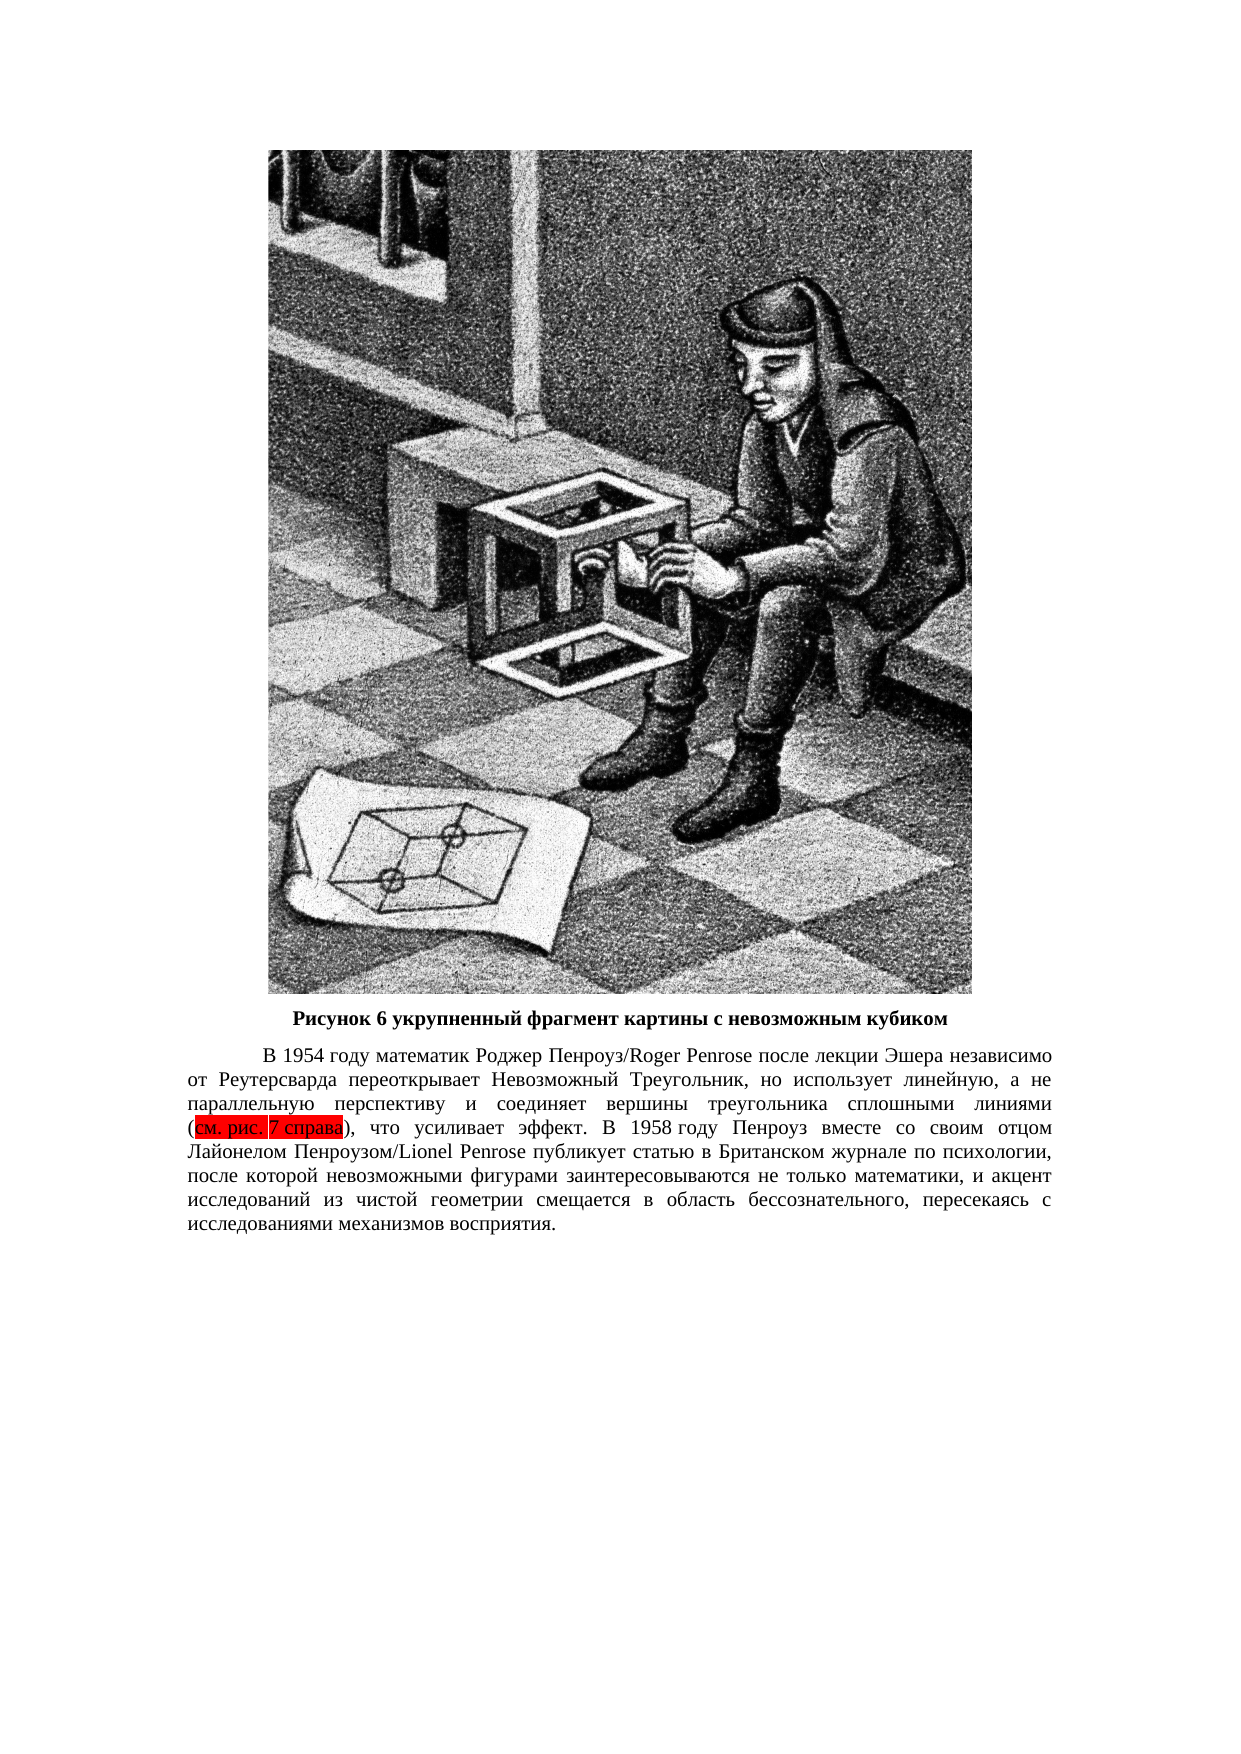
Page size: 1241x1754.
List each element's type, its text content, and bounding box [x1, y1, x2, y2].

text Рисунок 6 укрупненный фрагмент картины с невозможным кубиком [187, 1006, 1053, 1030]
picture [268, 150, 972, 994]
text В 1954 году математик Роджер Пенроуз/Roger Penrose после лекции Эшера независимо от Реутерсварда переоткрывает Невозможный Треугольник, но использует линейную, а не параллельную перспективу и соединяет вершины треугольника сплошными линиями (см. рис. 7 справа), что усиливает эффект. В 1958 году Пенроуз вместе со своим отцом Лайонелом Пенроузом/Lionel Penrose публикует статью в Британском журнале по психологии, после которой невозможными фигурами заинтересовываются не только математики, и акцент исследований из чистой геометрии смещается в область бессознательного, пересекаясь с исследованиями механизмов восприятия. [187, 1043, 1053, 1235]
